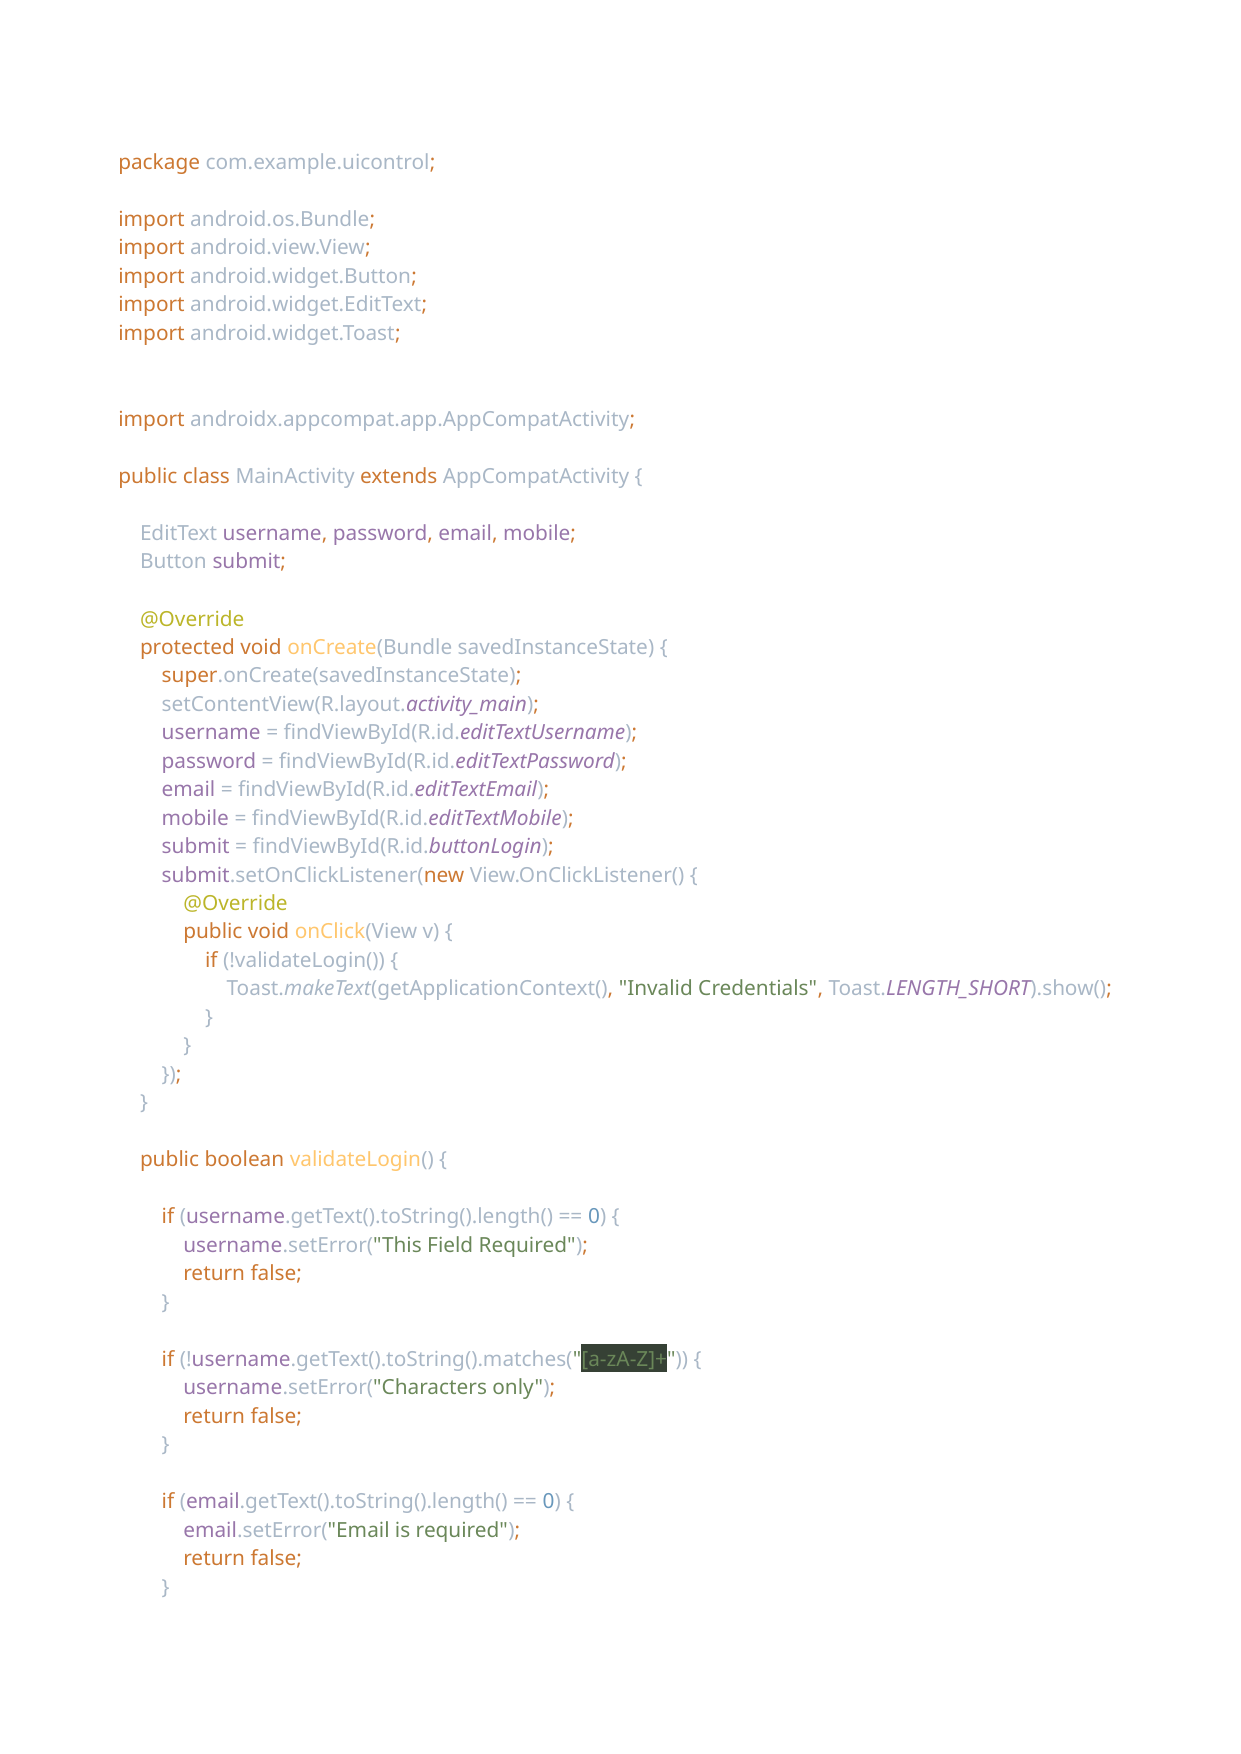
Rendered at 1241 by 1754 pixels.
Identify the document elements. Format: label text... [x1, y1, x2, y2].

text package com.example.uicontrol; import android.os.Bundle; import android.view.View; import android.widget.Button; import android.widget.EditText; import android.widget.Toast; import androidx.appcompat.app.AppCompatActivity; public class MainActivity extends AppCompatActivity { EditText username, password, email, mobile; Button submit; @Override protected void onCreate(Bundle savedInstanceState) { super.onCreate(savedInstanceState); setContentView(R.layout.activity_main); username = findViewById(R.id.editTextUsername); password = findViewById(R.id.editTextPassword); email = findViewById(R.id.editTextEmail); mobile = findViewById(R.id.editTextMobile); submit = findViewById(R.id.buttonLogin); submit.setOnClickListener(new View.OnClickListener() { @Override public void onClick(View v) { if (!validateLogin()) { Toast.makeText(getApplicationContext(), "Invalid Credentials", Toast.LENGTH_SHORT).show(); } } }); } public boolean validateLogin() { if (username.getText().toString().length() == 0) { username.setError("This Field Required"); return false; } if (!username.getText().toString().matches("[a-zA-Z]+")) { username.setError("Characters only"); return false; } if (email.getText().toString().length() == 0) { email.setError("Email is required"); return false; } [118, 147, 1122, 1629]
